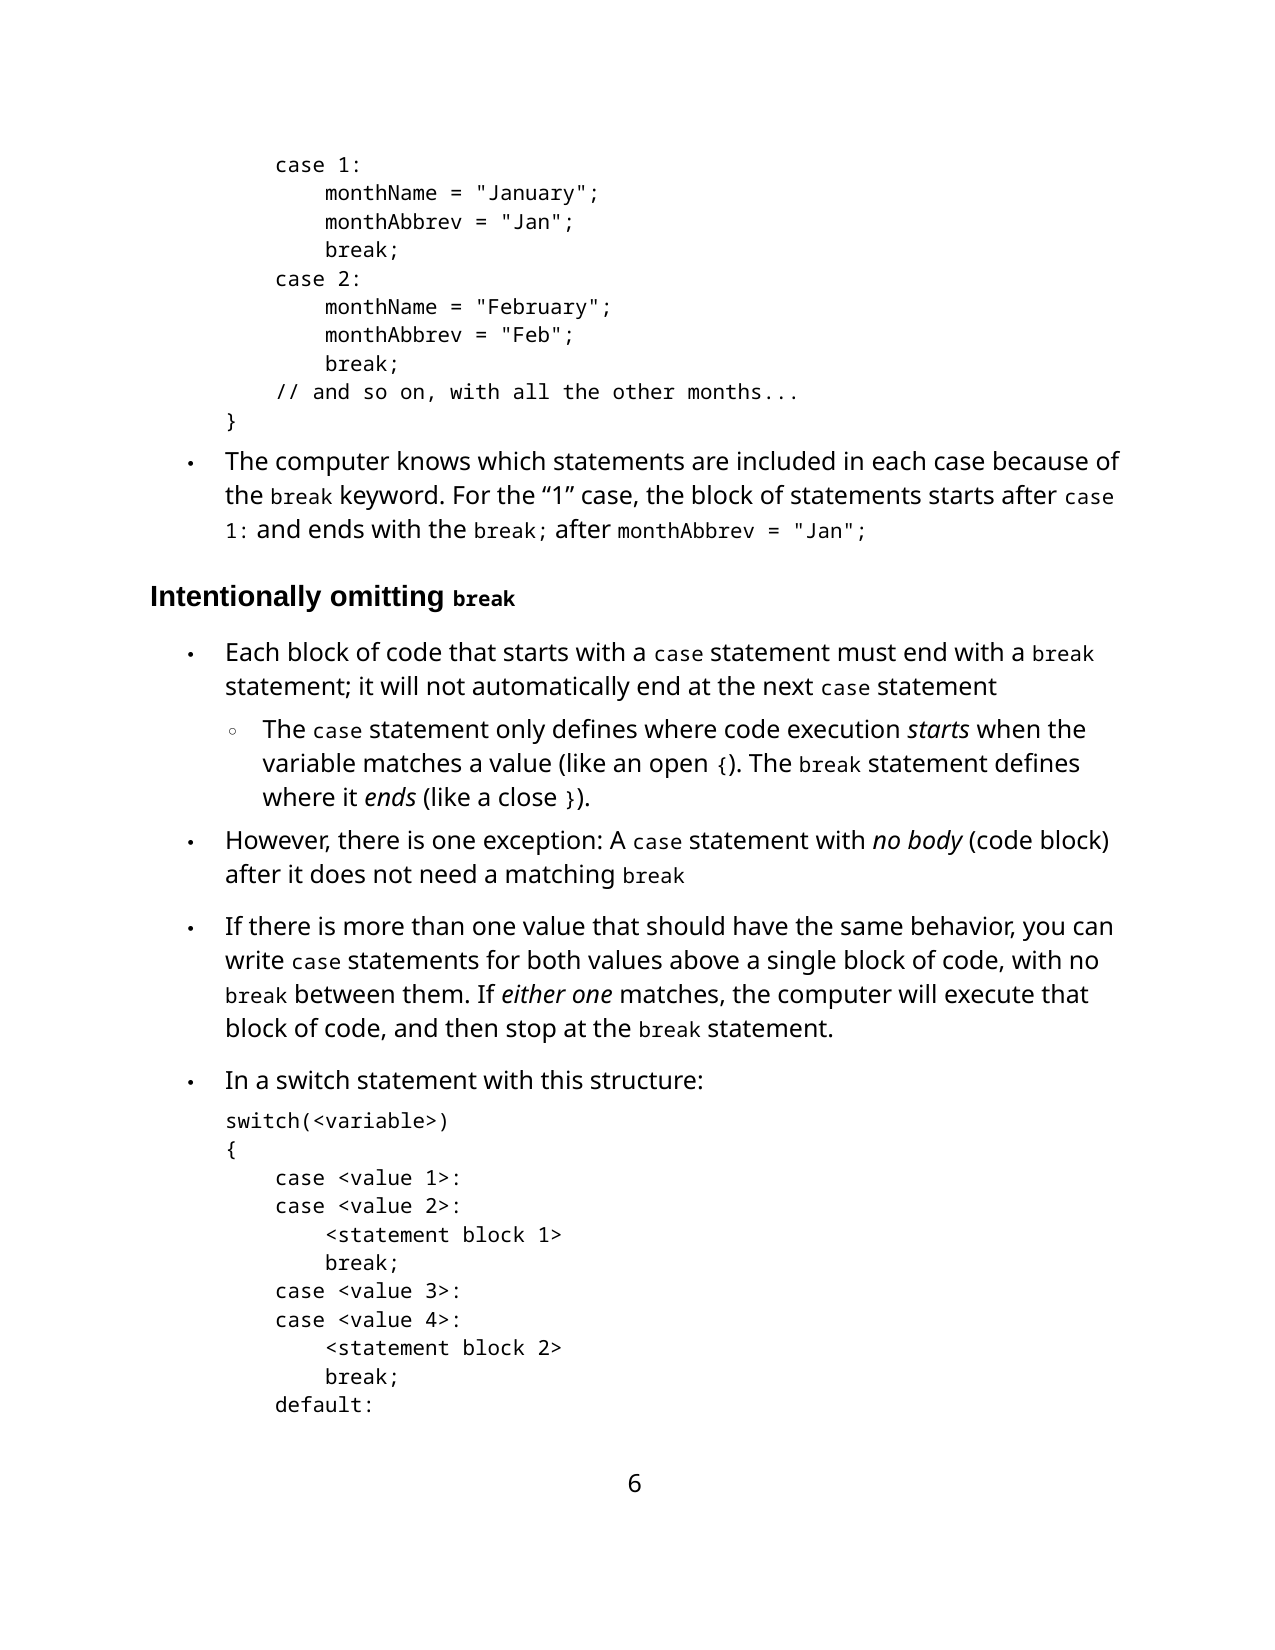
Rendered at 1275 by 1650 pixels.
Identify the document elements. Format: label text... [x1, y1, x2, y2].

list // and so on, with all the other months... [187, 377, 1125, 406]
list monthName = "February"; [187, 292, 1125, 321]
list Each block of code that starts with a case statement must end with a break statement; it will not automatically end at the next case statement [187, 634, 1125, 703]
list <statement block 1> [187, 1220, 1125, 1248]
list } [187, 406, 1125, 434]
subtitle Intentionally omitting break [150, 579, 1125, 613]
list The case statement only defines where code execution starts when the variable matches a value (like an open {). The break statement defines where it ends (like a close }). [225, 712, 1125, 814]
list <statement block 2> [187, 1333, 1125, 1362]
list case <value 3>: [187, 1277, 1125, 1305]
list case <value 2>: [187, 1191, 1125, 1220]
list case 1: [187, 150, 1125, 178]
list default: [187, 1390, 1125, 1419]
list If there is more than one value that should have the same behavior, you can write case statements for both values above a single block of code, with no break between them. If either one matches, the computer will execute that block of code, and then stop at the break statement. [187, 909, 1125, 1045]
list break; [187, 1362, 1125, 1390]
list monthName = "January"; [187, 178, 1125, 207]
list monthAbbrev = "Jan"; [187, 207, 1125, 235]
list case <value 4>: [187, 1305, 1125, 1333]
list However, there is one exception: A case statement with no body (code block) after it does not need a matching break [187, 823, 1125, 891]
list break; [187, 1248, 1125, 1277]
list break; [187, 235, 1125, 264]
list The computer knows which statements are included in each case because of the break keyword. For the “1” case, the block of statements starts after case 1: and ends with the break; after monthAbbrev = "Jan"; [187, 443, 1125, 546]
list In a switch statement with this structure: [187, 1063, 1125, 1097]
list case 2: [187, 264, 1125, 292]
list case <value 1>: [187, 1163, 1125, 1191]
list switch(<variable>) [187, 1106, 1125, 1134]
list break; [187, 349, 1125, 377]
list { [187, 1134, 1125, 1163]
list monthAbbrev = "Feb"; [187, 321, 1125, 349]
